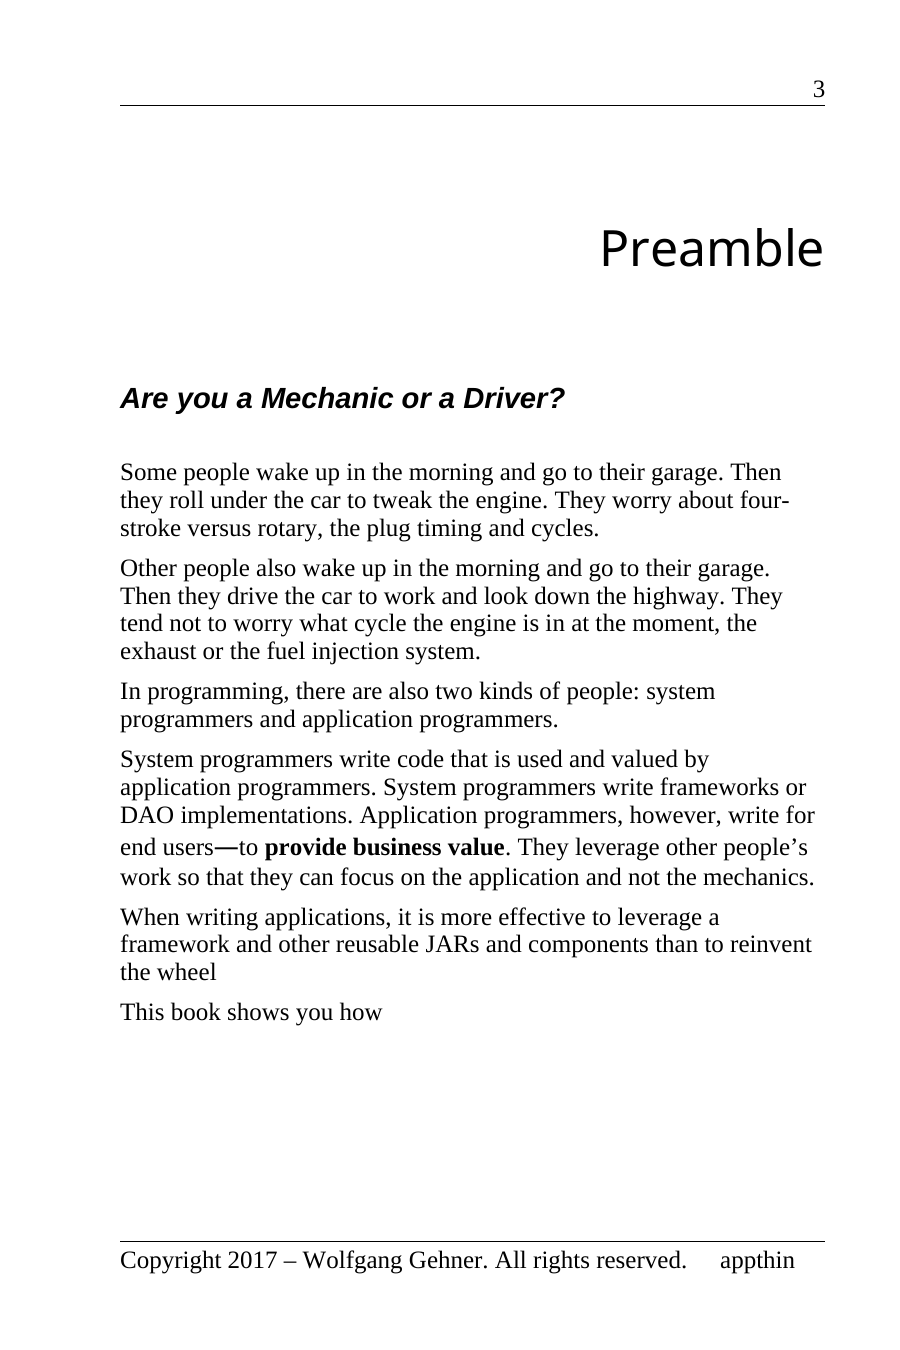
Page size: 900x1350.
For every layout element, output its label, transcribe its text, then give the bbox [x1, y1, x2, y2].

text This book shows you how [120, 998, 825, 1026]
text Other people also wake up in the morning and go to their garage. Then they drive the car to work and look down the highway. They tend not to worry what cycle the engine is in at the moment, the exhaust or the fuel injection system. [120, 554, 825, 665]
text System programmers write code that is used and valued by application programmers. System programmers write frameworks or DAO implementations. Application programmers, however, write for end users—to provide business value. They leverage other people’s work so that they can focus on the application and not the mechanics. [120, 745, 825, 890]
text Some people wake up in the morning and go to their garage. Then they roll under the car to tweak the engine. They worry about four-stroke versus rotary, the plug timing and cycles. [120, 458, 825, 542]
text When writing applications, it is more effective to leverage a framework and other reusable JARs and components than to reinvent the wheel [120, 903, 825, 986]
text In programming, there are also two kinds of people: system programmers and application programmers. [120, 677, 825, 733]
subtitle Preamble [120, 213, 825, 282]
subtitle Are you a Mechanic or a Driver? [120, 382, 825, 414]
